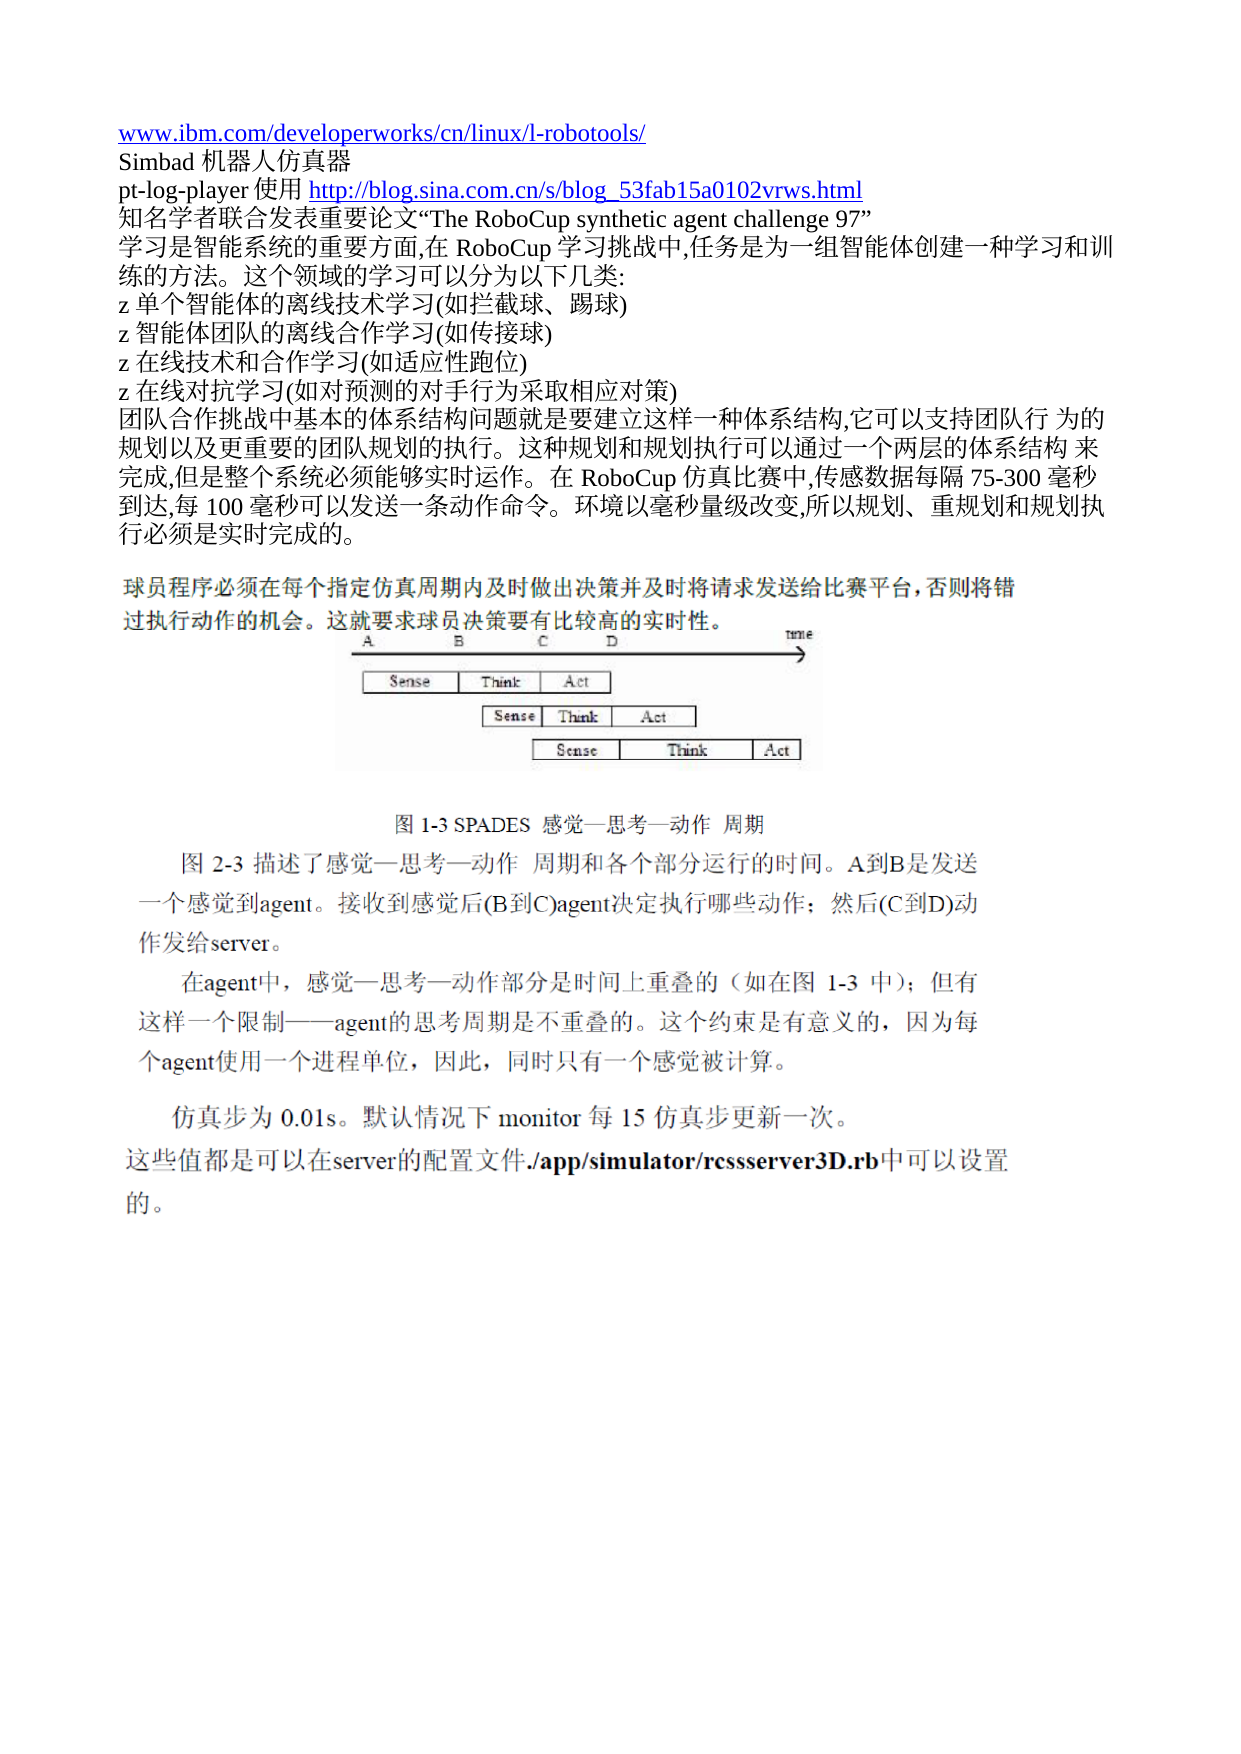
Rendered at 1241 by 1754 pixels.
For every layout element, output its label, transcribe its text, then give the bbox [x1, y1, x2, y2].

text 学习是智能系统的重要方面,在 RoboCup 学习挑战中,任务是为一组智能体创建一种学习和训练的方法。这个领域的学习可以分为以下几类: [118, 233, 1122, 291]
text www.ibm.com/developerworks/cn/linux/l-robotools/ [118, 118, 1122, 147]
text 知名学者联合发表重要论文“The RoboCup synthetic agent challenge 97” [118, 204, 1122, 233]
text 团队合作挑战中基本的体系结构问题就是要建立这样一种体系结构,它可以支持团队行 为的规划以及更重要的团队规划的执行。这种规划和规划执行可以通过一个两层的体系结构 来完成,但是整个系统必须能够实时运作。在 RoboCup 仿真比赛中,传感数据每隔 75-300 毫秒到达,每 100 毫秒可以发送一条动作命令。环境以毫秒量级改变,所以规划、重规划和规划执行必须是实时完成的。 [118, 406, 1122, 549]
text z 在线技术和合作学习(如适应性跑位) [118, 348, 1122, 377]
text pt-log-player使用http://blog.sina.com.cn/s/blog_53fab15a0102vrws.html [118, 176, 1122, 204]
text Simbad 机器人仿真器 [118, 147, 1122, 176]
text z 单个智能体的离线技术学习(如拦截球、踢球) [118, 291, 1122, 319]
text z 在线对抗学习(如对预测的对手行为采取相应对策) [118, 377, 1122, 406]
text z 智能体团队的离线合作学习(如传接球) [118, 319, 1122, 348]
